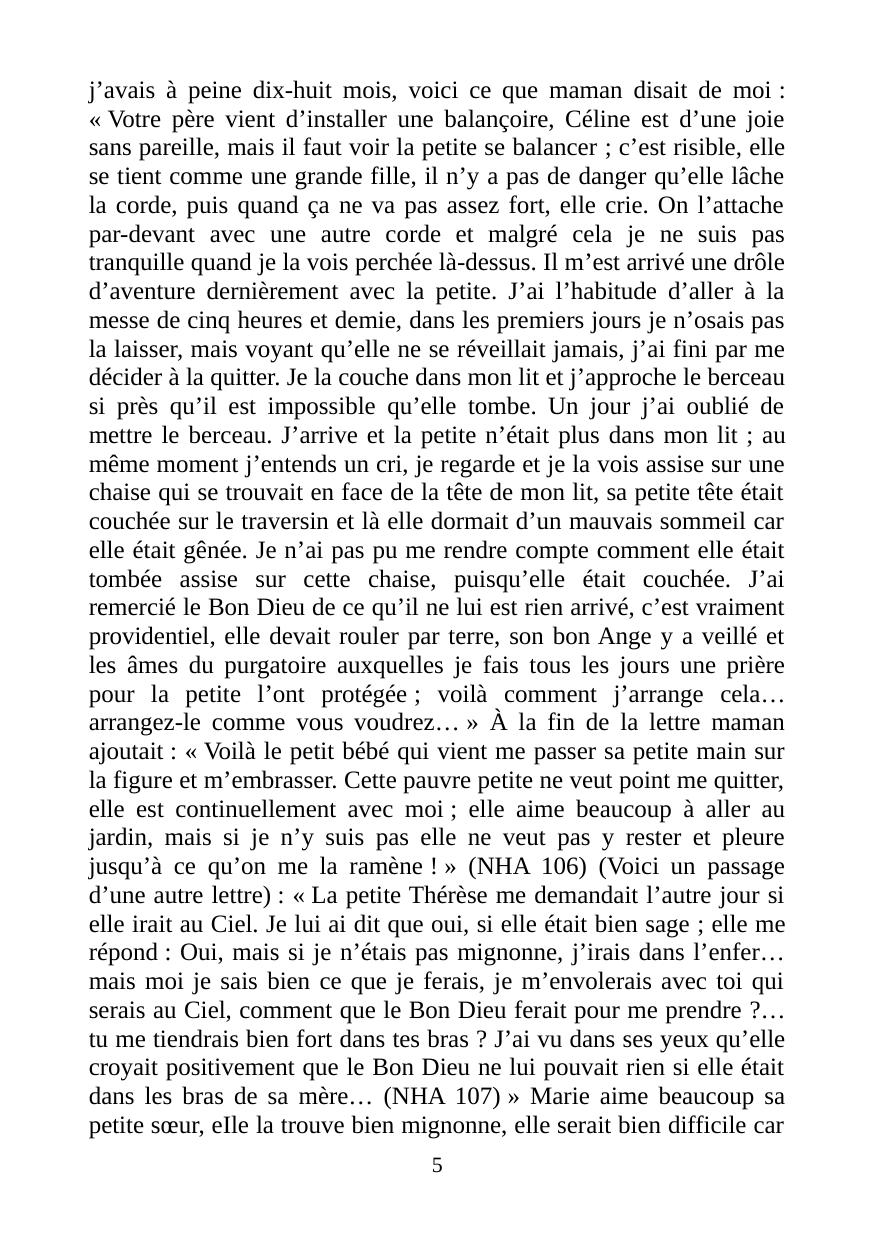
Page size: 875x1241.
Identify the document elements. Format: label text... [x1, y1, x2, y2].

text j’avais à peine dix-huit mois, voici ce que maman disait de moi : « Votre père vient d’installer une balançoire, Céline est d’une joie sans pareille, mais il faut voir la petite se balancer ; c’est risible, elle se tient comme une grande fille, il n’y a pas de danger qu’elle lâche la corde, puis quand ça ne va pas assez fort, elle crie. On l’attache par-devant avec une autre corde et malgré cela je ne suis pas tranquille quand je la vois perchée là-dessus. Il m’est arrivé une drôle d’aventure dernièrement avec la petite. J’ai l’habitude d’aller à la messe de cinq heures et demie, dans les premiers jours je n’osais pas la laisser, mais voyant qu’elle ne se réveillait jamais, j’ai fini par me décider à la quitter. Je la couche dans mon lit et j’approche le berceau si près qu’il est impossible qu’elle tombe. Un jour j’ai oublié de mettre le berceau. J’arrive et la petite n’était plus dans mon lit ; au même moment j’entends un cri, je regarde et je la vois assise sur une chaise qui se trouvait en face de la tête de mon lit, sa petite tête était couchée sur le traversin et là elle dormait d’un mauvais sommeil car elle était gênée. Je n’ai pas pu me rendre compte comment elle était tombée assise sur cette chaise, puisqu’elle était couchée. J’ai remercié le Bon Dieu de ce qu’il ne lui est rien arrivé, c’est vraiment providentiel, elle devait rouler par terre, son bon Ange y a veillé et les âmes du purgatoire auxquelles je fais tous les jours une prière pour la petite l’ont protégée ; voilà comment j’arrange cela… arrangez-le comme vous voudrez… » À la fin de la lettre maman ajoutait : « Voilà le petit bébé qui vient me passer sa petite main sur la figure et m’embrasser. Cette pauvre petite ne veut point me quitter, elle est continuellement avec moi ; elle aime beaucoup à aller au jardin, mais si je n’y suis pas elle ne veut pas y rester et pleure jusqu’à ce qu’on me la ramène ! » (NHA 106) (Voici un passage d’une autre lettre) : « La petite Thérèse me demandait l’autre jour si elle irait au Ciel. Je lui ai dit que oui, si elle était bien sage ; elle me répond : Oui, mais si je n’étais pas mignonne, j’irais dans l’enfer… mais moi je sais bien ce que je ferais, je m’envolerais avec toi qui serais au Ciel, comment que le Bon Dieu ferait pour me prendre ?… tu me tiendrais bien fort dans tes bras ? J’ai vu dans ses yeux qu’elle croyait positivement que le Bon Dieu ne lui pouvait rien si elle était dans les bras de sa mère… (NHA 107) » Marie aime beaucoup sa petite sœur, eIle la trouve bien mignonne, elle serait bien difficile car [88, 75, 786, 1139]
